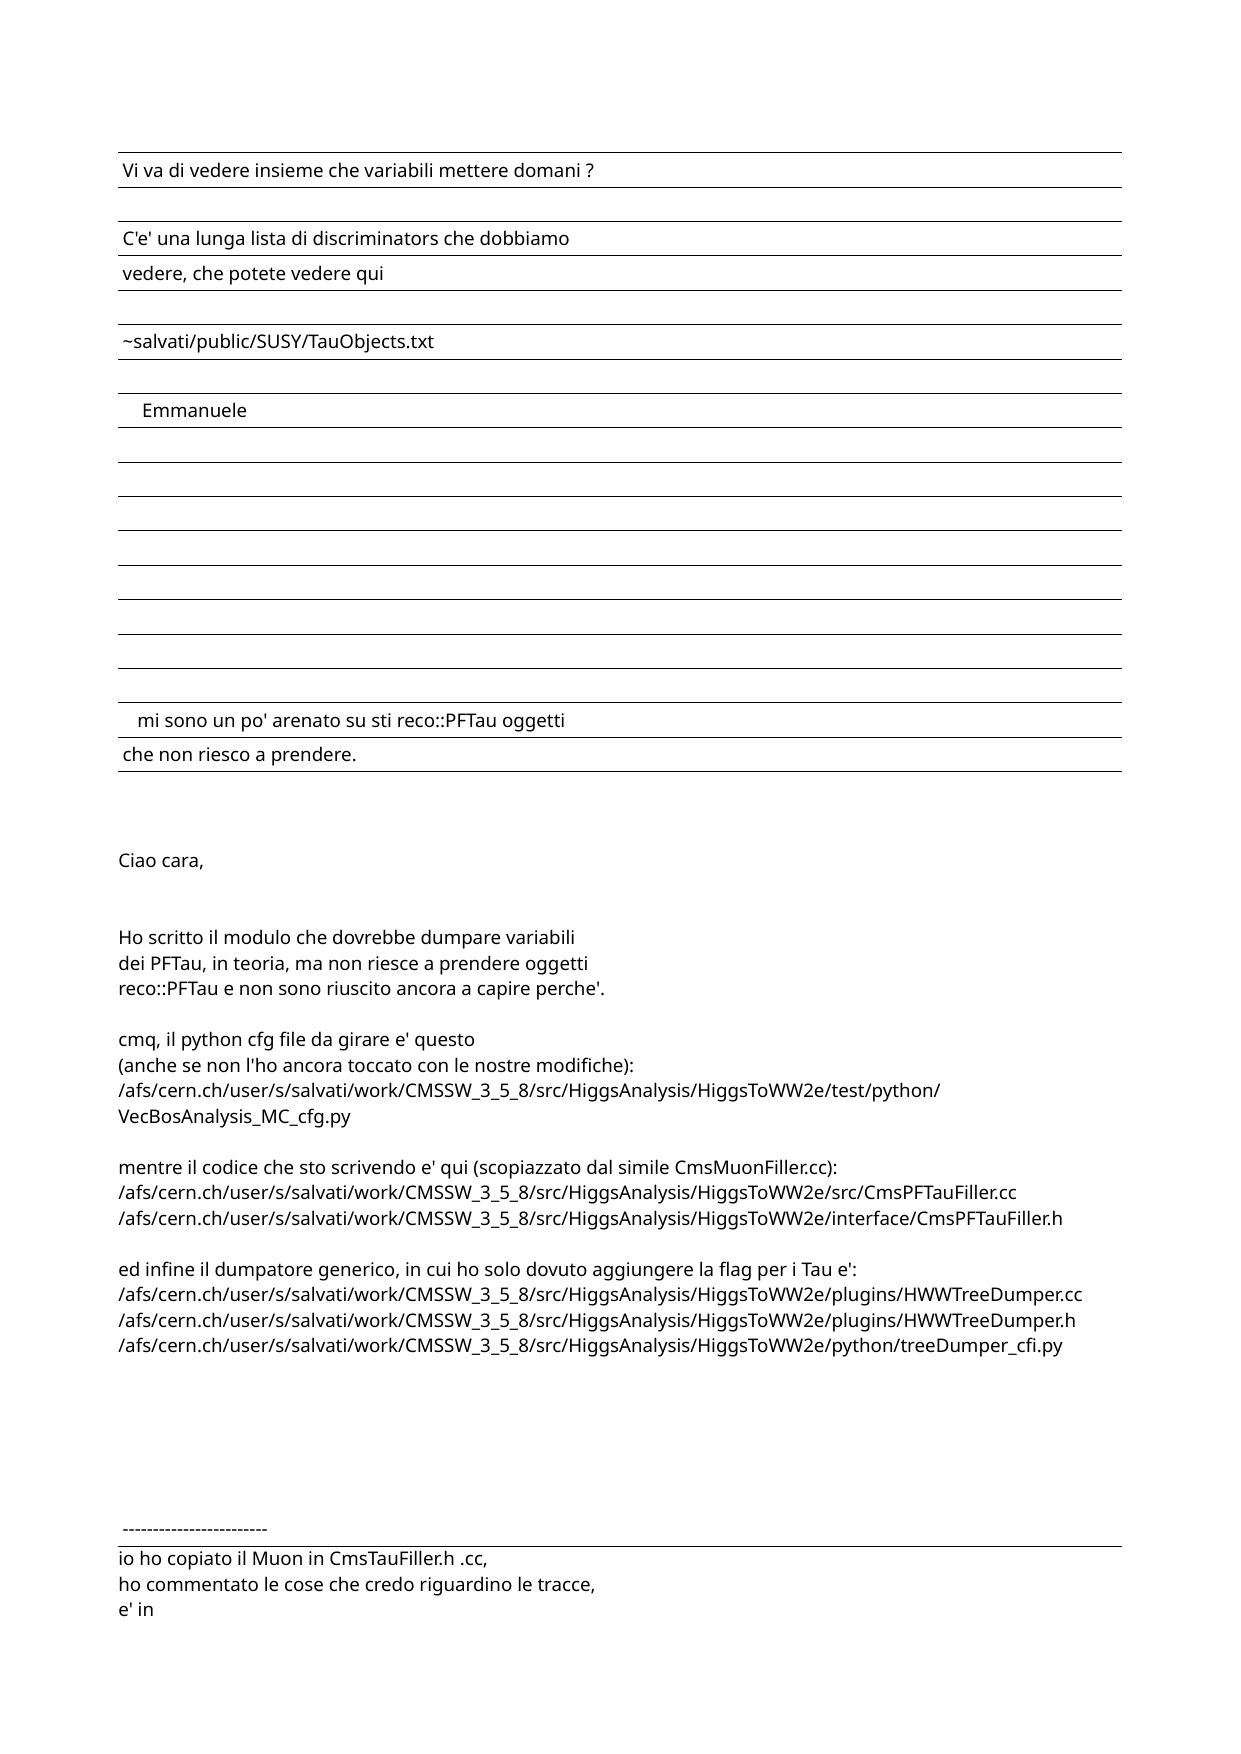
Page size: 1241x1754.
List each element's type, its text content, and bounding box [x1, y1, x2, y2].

text Vi va di vedere insieme che variabili mettere domani ? [118, 153, 1122, 187]
text cmq, il python cfg file da girare e' questo [118, 1026, 1122, 1052]
text ~salvati/public/SUSY/TauObjects.txt [118, 325, 1122, 359]
text Emmanuele [118, 394, 1122, 427]
text mi sono un po' arenato su sti reco::PFTau oggetti [118, 703, 1122, 737]
text dei PFTau, in teoria, ma non riesce a prendere oggetti [118, 950, 1122, 975]
text Ho scritto il modulo che dovrebbe dumpare variabili [118, 924, 1122, 950]
text /afs/cern.ch/user/s/salvati/work/CMSSW_3_5_8/src/HiggsAnalysis/HiggsToWW2e/src/CmsPFTauFiller.cc [118, 1179, 1122, 1205]
text /afs/cern.ch/user/s/salvati/work/CMSSW_3_5_8/src/HiggsAnalysis/HiggsToWW2e/python/treeDumper_cfi.py [118, 1333, 1122, 1358]
text Ciao cara, [118, 848, 1122, 873]
text che non riesco a prendere. [118, 738, 1122, 771]
text e' in [118, 1597, 1122, 1622]
text io ho copiato il Muon in CmsTauFiller.h .cc, [118, 1547, 1122, 1571]
text ho commentato le cose che credo riguardino le tracce, [118, 1571, 1122, 1597]
text mentre il codice che sto scrivendo e' qui (scopiazzato dal simile CmsMuonFiller.cc): [118, 1154, 1122, 1179]
text /afs/cern.ch/user/s/salvati/work/CMSSW_3_5_8/src/HiggsAnalysis/HiggsToWW2e/plugins/HWWTreeDumper.cc [118, 1282, 1122, 1307]
text C'e' una lunga lista di discriminators che dobbiamo [118, 222, 1122, 255]
text ed infine il dumpatore generico, in cui ho solo dovuto aggiungere la flag per i Tau e': [118, 1256, 1122, 1282]
text /afs/cern.ch/user/s/salvati/work/CMSSW_3_5_8/src/HiggsAnalysis/HiggsToWW2e/interface/CmsPFTauFiller.h [118, 1205, 1122, 1231]
text ------------------------ [118, 1511, 1122, 1546]
text vedere, che potete vedere qui [118, 256, 1122, 290]
text (anche se non l'ho ancora toccato con le nostre modifiche): [118, 1052, 1122, 1077]
text /afs/cern.ch/user/s/salvati/work/CMSSW_3_5_8/src/HiggsAnalysis/HiggsToWW2e/plugins/HWWTreeDumper.h [118, 1307, 1122, 1333]
text /afs/cern.ch/user/s/salvati/work/CMSSW_3_5_8/src/HiggsAnalysis/HiggsToWW2e/test/python/VecBosAnalysis_MC_cfg.py [118, 1077, 1122, 1128]
text reco::PFTau e non sono riuscito ancora a capire perche'. [118, 975, 1122, 1001]
